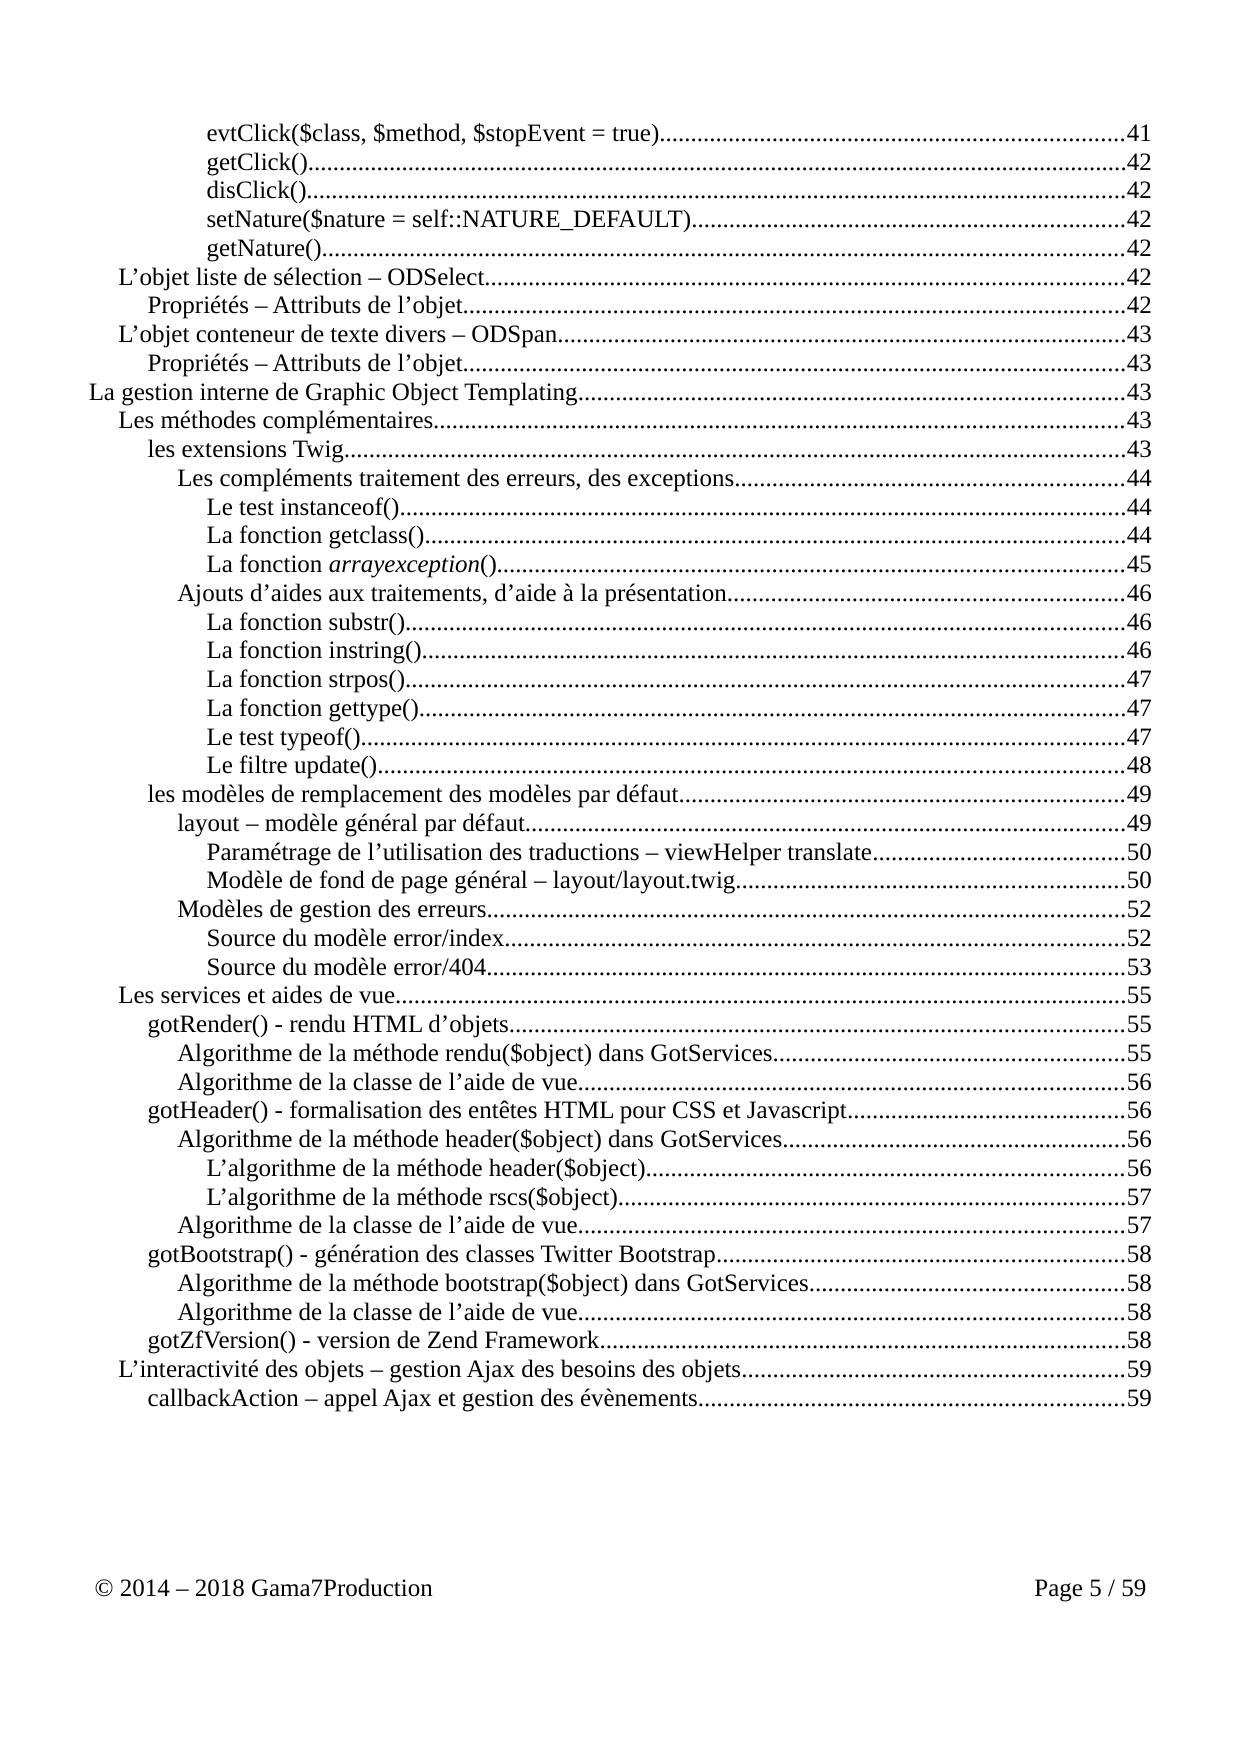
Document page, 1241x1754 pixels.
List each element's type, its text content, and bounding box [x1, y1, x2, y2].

text Modèles de gestion des erreurs 52 [177, 894, 1152, 923]
text Les services et aides de vue 55 [118, 981, 1152, 1009]
text L’algorithme de la méthode header($object) 56 [206, 1153, 1152, 1182]
text Algorithme de la classe de l’aide de vue 58 [177, 1297, 1152, 1326]
text Source du modèle error/404 53 [206, 952, 1152, 981]
text L’objet conteneur de texte divers – ODSpan 43 [118, 319, 1152, 348]
text callbackAction – appel Ajax et gestion des évènements 59 [147, 1383, 1152, 1412]
text evtClick($class, $method, $stopEvent = true) 41 [206, 118, 1152, 147]
text Propriétés – Attributs de l’objet 43 [147, 348, 1152, 377]
text La fonction getclass() 44 [206, 521, 1152, 549]
text setNature($nature = self::NATURE_DEFAULT) 42 [206, 204, 1152, 233]
text Les méthodes complémentaires 43 [118, 406, 1152, 434]
text La fonction instring() 46 [206, 636, 1152, 664]
text Ajouts d’aides aux traitements, d’aide à la présentation 46 [177, 578, 1152, 607]
text Algorithme de la méthode header($object) dans GotServices 56 [177, 1124, 1152, 1153]
text Modèle de fond de page général – layout/layout.twig 50 [206, 866, 1152, 894]
text Le test instanceof() 44 [206, 492, 1152, 521]
text La fonction substr() 46 [206, 607, 1152, 636]
text L’algorithme de la méthode rscs($object) 57 [206, 1182, 1152, 1211]
text La fonction gettype() 47 [206, 693, 1152, 722]
text Le test typeof() 47 [206, 722, 1152, 751]
text Propriétés – Attributs de l’objet 42 [147, 291, 1152, 319]
text Algorithme de la classe de l’aide de vue 57 [177, 1211, 1152, 1239]
text Algorithme de la classe de l’aide de vue 56 [177, 1067, 1152, 1096]
text Le filtre update() 48 [206, 751, 1152, 779]
text Les compléments traitement des erreurs, des exceptions 44 [177, 463, 1152, 492]
text gotZfVersion() - version de Zend Framework 58 [147, 1326, 1152, 1354]
text les extensions Twig 43 [147, 434, 1152, 463]
text L’objet liste de sélection – ODSelect 42 [118, 262, 1152, 291]
text Paramétrage de l’utilisation des traductions – viewHelper translate 50 [206, 837, 1152, 866]
text La gestion interne de Graphic Object Templating 43 [88, 377, 1152, 406]
text gotBootstrap() - génération des classes Twitter Bootstrap 58 [147, 1239, 1152, 1268]
text Algorithme de la méthode rendu($object) dans GotServices 55 [177, 1038, 1152, 1067]
text Source du modèle error/index 52 [206, 923, 1152, 952]
text getClick() 42 [206, 147, 1152, 176]
text gotRender() - rendu HTML d’objets 55 [147, 1009, 1152, 1038]
text les modèles de remplacement des modèles par défaut 49 [147, 779, 1152, 808]
text disClick() 42 [206, 176, 1152, 204]
text La fonction arrayexception() 45 [206, 549, 1152, 578]
text L’interactivité des objets – gestion Ajax des besoins des objets 59 [118, 1354, 1152, 1383]
text gotHeader() - formalisation des entêtes HTML pour CSS et Javascript 56 [147, 1096, 1152, 1124]
text Algorithme de la méthode bootstrap($object) dans GotServices 58 [177, 1268, 1152, 1297]
text layout – modèle général par défaut 49 [177, 808, 1152, 837]
text La fonction strpos() 47 [206, 664, 1152, 693]
text getNature() 42 [206, 233, 1152, 262]
